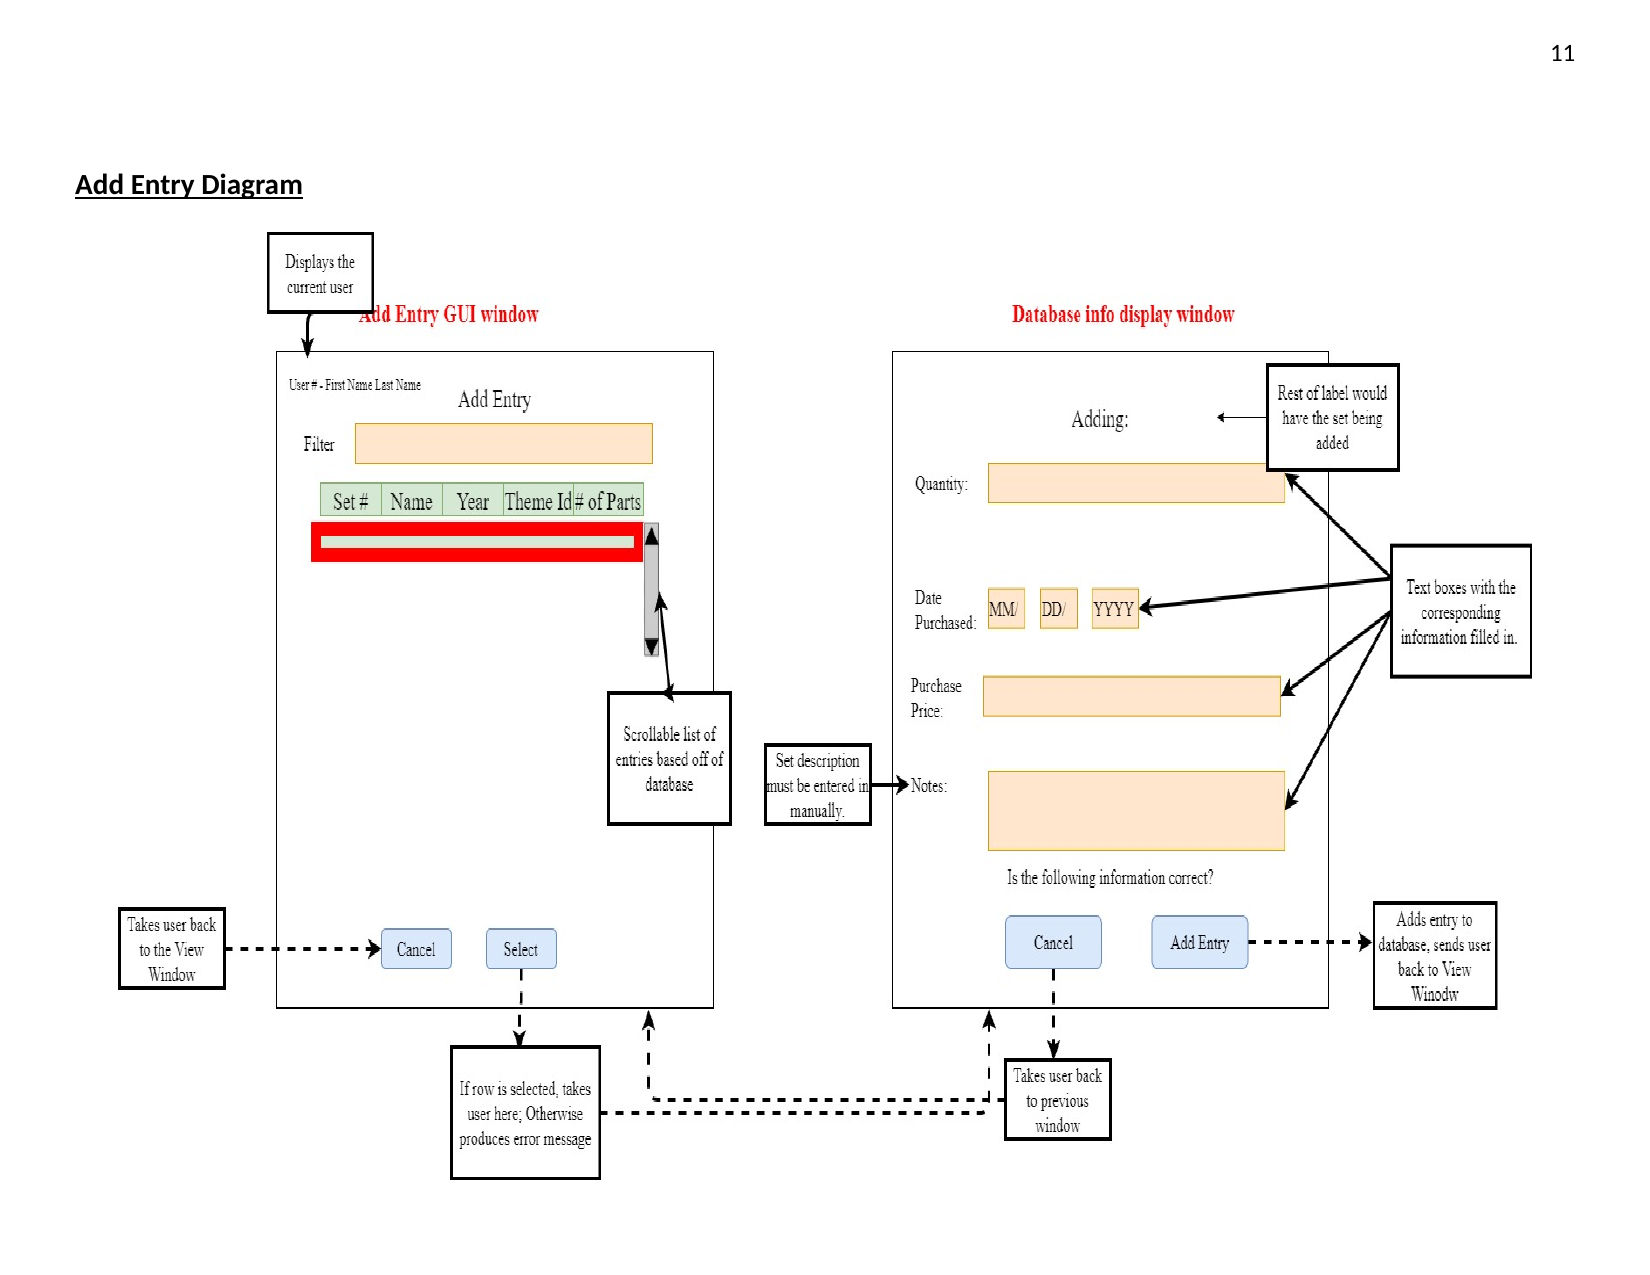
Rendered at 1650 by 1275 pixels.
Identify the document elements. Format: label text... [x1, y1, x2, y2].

subtitle Add Entry Diagram [75, 166, 1575, 202]
